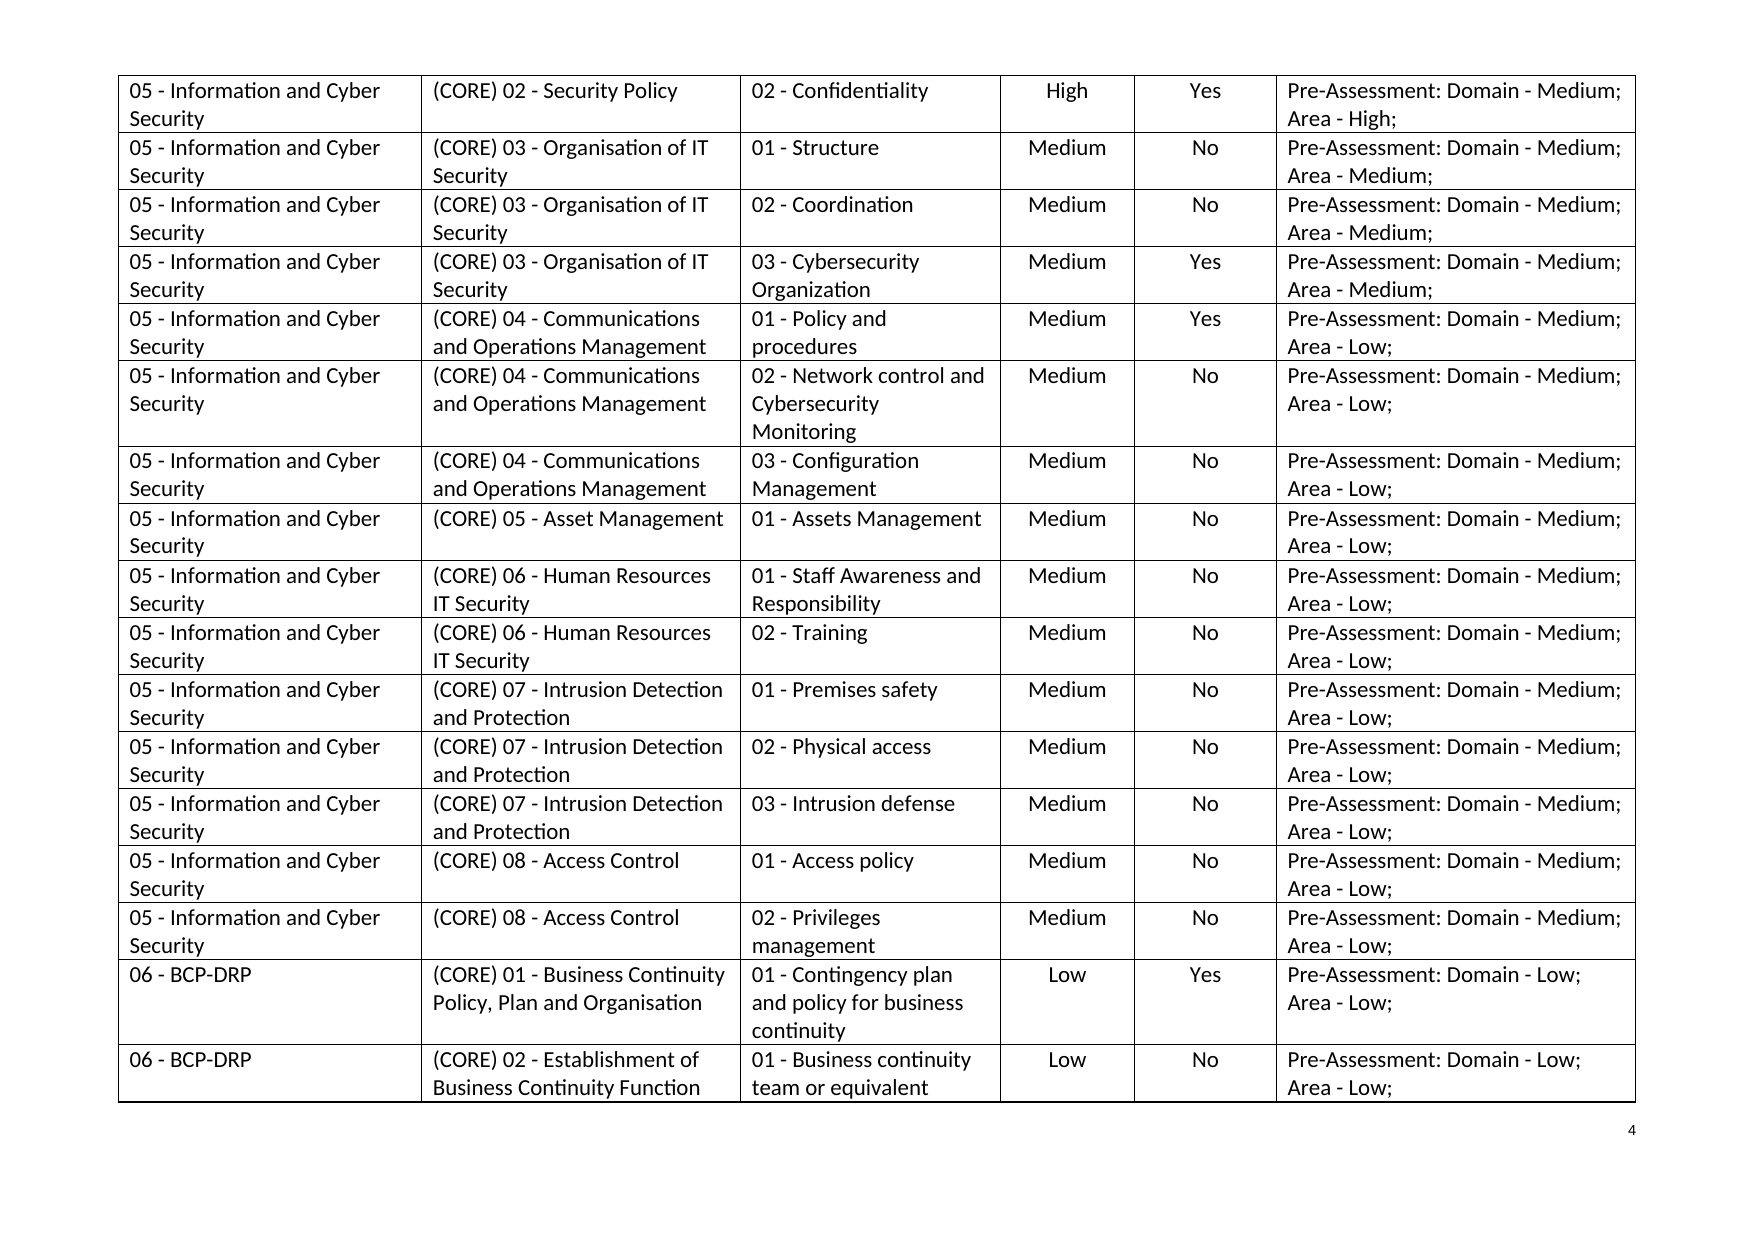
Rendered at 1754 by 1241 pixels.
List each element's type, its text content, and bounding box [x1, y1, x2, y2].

table_cell Medium [1001, 789, 1134, 845]
table_cell No [1135, 846, 1276, 902]
table_cell No [1135, 618, 1276, 674]
table_cell 01 - Contingency plan and policy for business continuity [741, 960, 1000, 1044]
table_cell No [1135, 361, 1276, 446]
table_cell (CORE) 02 - Establishment of Business Continuity Function [422, 1045, 740, 1101]
table_cell Medium [1001, 133, 1134, 189]
table_cell (CORE) 04 - Communications and Operations Management [422, 304, 740, 360]
table_cell Medium [1001, 304, 1134, 360]
table_cell (CORE) 03 - Organisation of IT Security [422, 190, 740, 246]
table_cell No [1135, 133, 1276, 189]
table_cell Pre-Assessment: Domain - Medium; Area - Low; [1277, 789, 1635, 845]
table_cell Pre-Assessment: Domain - Medium; Area - Low; [1277, 675, 1635, 731]
table_cell 05 - Information and Cyber Security [119, 561, 421, 617]
table_cell 03 - Configuration Management [741, 447, 1000, 503]
table_cell Pre-Assessment: Domain - Medium; Area - Low; [1277, 447, 1635, 503]
table_cell Pre-Assessment: Domain - Medium; Area - Low; [1277, 732, 1635, 788]
table_cell 02 - Coordination [741, 190, 1000, 246]
table_cell Medium [1001, 675, 1134, 731]
table_cell Medium [1001, 846, 1134, 902]
table_cell (CORE) 07 - Intrusion Detection and Protection [422, 789, 740, 845]
table_cell (CORE) 08 - Access Control [422, 903, 740, 959]
table_cell (CORE) 04 - Communications and Operations Management [422, 361, 740, 446]
table_cell 05 - Information and Cyber Security [119, 133, 421, 189]
table_cell Pre-Assessment: Domain - Medium; Area - Low; [1277, 903, 1635, 959]
table_cell Yes [1135, 960, 1276, 1044]
table_cell Medium [1001, 732, 1134, 788]
table_cell 05 - Information and Cyber Security [119, 247, 421, 303]
table_cell Medium [1001, 561, 1134, 617]
table_cell No [1135, 561, 1276, 617]
table_cell Medium [1001, 903, 1134, 959]
table_cell Pre-Assessment: Domain - Medium; Area - Low; [1277, 504, 1635, 560]
table_cell Low [1001, 960, 1134, 1044]
table_cell 05 - Information and Cyber Security [119, 618, 421, 674]
table_cell Medium [1001, 447, 1134, 503]
table_cell 05 - Information and Cyber Security [119, 903, 421, 959]
table_cell No [1135, 675, 1276, 731]
table_cell Pre-Assessment: Domain - Medium; Area - Medium; [1277, 247, 1635, 303]
table_cell No [1135, 504, 1276, 560]
table_cell 05 - Information and Cyber Security [119, 447, 421, 503]
table_cell (CORE) 01 - Business Continuity Policy, Plan and Organisation [422, 960, 740, 1044]
table_cell (CORE) 03 - Organisation of IT Security [422, 133, 740, 189]
table_cell Pre-Assessment: Domain - Medium; Area - Medium; [1277, 190, 1635, 246]
table_cell 06 - BCP-DRP [119, 1045, 421, 1101]
table_cell Pre-Assessment: Domain - Medium; Area - High; [1277, 76, 1635, 132]
table_cell Medium [1001, 190, 1134, 246]
table_cell Medium [1001, 247, 1134, 303]
table_cell (CORE) 05 - Asset Management [422, 504, 740, 560]
table_cell (CORE) 08 - Access Control [422, 846, 740, 902]
table_cell Low [1001, 1045, 1134, 1101]
table_cell 03 - Cybersecurity Organization [741, 247, 1000, 303]
table_cell Pre-Assessment: Domain - Low; Area - Low; [1277, 1045, 1635, 1101]
table_cell Yes [1135, 247, 1276, 303]
table_cell 05 - Information and Cyber Security [119, 361, 421, 446]
table_cell 01 - Staff Awareness and Responsibility [741, 561, 1000, 617]
table_cell No [1135, 1045, 1276, 1101]
table_cell 01 - Access policy [741, 846, 1000, 902]
table_cell 05 - Information and Cyber Security [119, 789, 421, 845]
table_cell (CORE) 07 - Intrusion Detection and Protection [422, 732, 740, 788]
table_cell Yes [1135, 76, 1276, 132]
table_cell 05 - Information and Cyber Security [119, 190, 421, 246]
table_cell 01 - Assets Management [741, 504, 1000, 560]
table_cell Pre-Assessment: Domain - Low; Area - Low; [1277, 960, 1635, 1044]
table_cell (CORE) 07 - Intrusion Detection and Protection [422, 675, 740, 731]
table_cell (CORE) 06 - Human Resources IT Security [422, 561, 740, 617]
table_cell No [1135, 789, 1276, 845]
table_cell Medium [1001, 618, 1134, 674]
table_cell 01 - Policy and procedures [741, 304, 1000, 360]
table_cell No [1135, 732, 1276, 788]
table_cell 02 - Network control and Cybersecurity Monitoring [741, 361, 1000, 446]
table_cell Yes [1135, 304, 1276, 360]
table_cell 01 - Premises safety [741, 675, 1000, 731]
table_cell (CORE) 06 - Human Resources IT Security [422, 618, 740, 674]
table_cell 05 - Information and Cyber Security [119, 504, 421, 560]
table_cell Medium [1001, 361, 1134, 446]
table_cell 02 - Confidentiality [741, 76, 1000, 132]
table_cell No [1135, 190, 1276, 246]
table_cell (CORE) 04 - Communications and Operations Management [422, 447, 740, 503]
table_cell 05 - Information and Cyber Security [119, 732, 421, 788]
table_cell Medium [1001, 504, 1134, 560]
table_cell 02 - Privileges management [741, 903, 1000, 959]
table_cell 05 - Information and Cyber Security [119, 76, 421, 132]
table_cell 01 - Business continuity team or equivalent [741, 1045, 1000, 1101]
table_cell High [1001, 76, 1134, 132]
table_cell 03 - Intrusion defense [741, 789, 1000, 845]
table_cell 02 - Training [741, 618, 1000, 674]
table_cell Pre-Assessment: Domain - Medium; Area - Low; [1277, 304, 1635, 360]
table_cell 05 - Information and Cyber Security [119, 846, 421, 902]
table_cell 05 - Information and Cyber Security [119, 304, 421, 360]
table_cell (CORE) 02 - Security Policy [422, 76, 740, 132]
table_cell Pre-Assessment: Domain - Medium; Area - Low; [1277, 846, 1635, 902]
table_cell 05 - Information and Cyber Security [119, 675, 421, 731]
table_cell Pre-Assessment: Domain - Medium; Area - Low; [1277, 361, 1635, 446]
table_cell (CORE) 03 - Organisation of IT Security [422, 247, 740, 303]
table_cell 01 - Structure [741, 133, 1000, 189]
table_cell Pre-Assessment: Domain - Medium; Area - Medium; [1277, 133, 1635, 189]
table_cell 06 - BCP-DRP [119, 960, 421, 1044]
table_cell Pre-Assessment: Domain - Medium; Area - Low; [1277, 618, 1635, 674]
table_cell No [1135, 447, 1276, 503]
table_cell Pre-Assessment: Domain - Medium; Area - Low; [1277, 561, 1635, 617]
table_cell 02 - Physical access [741, 732, 1000, 788]
table_cell No [1135, 903, 1276, 959]
